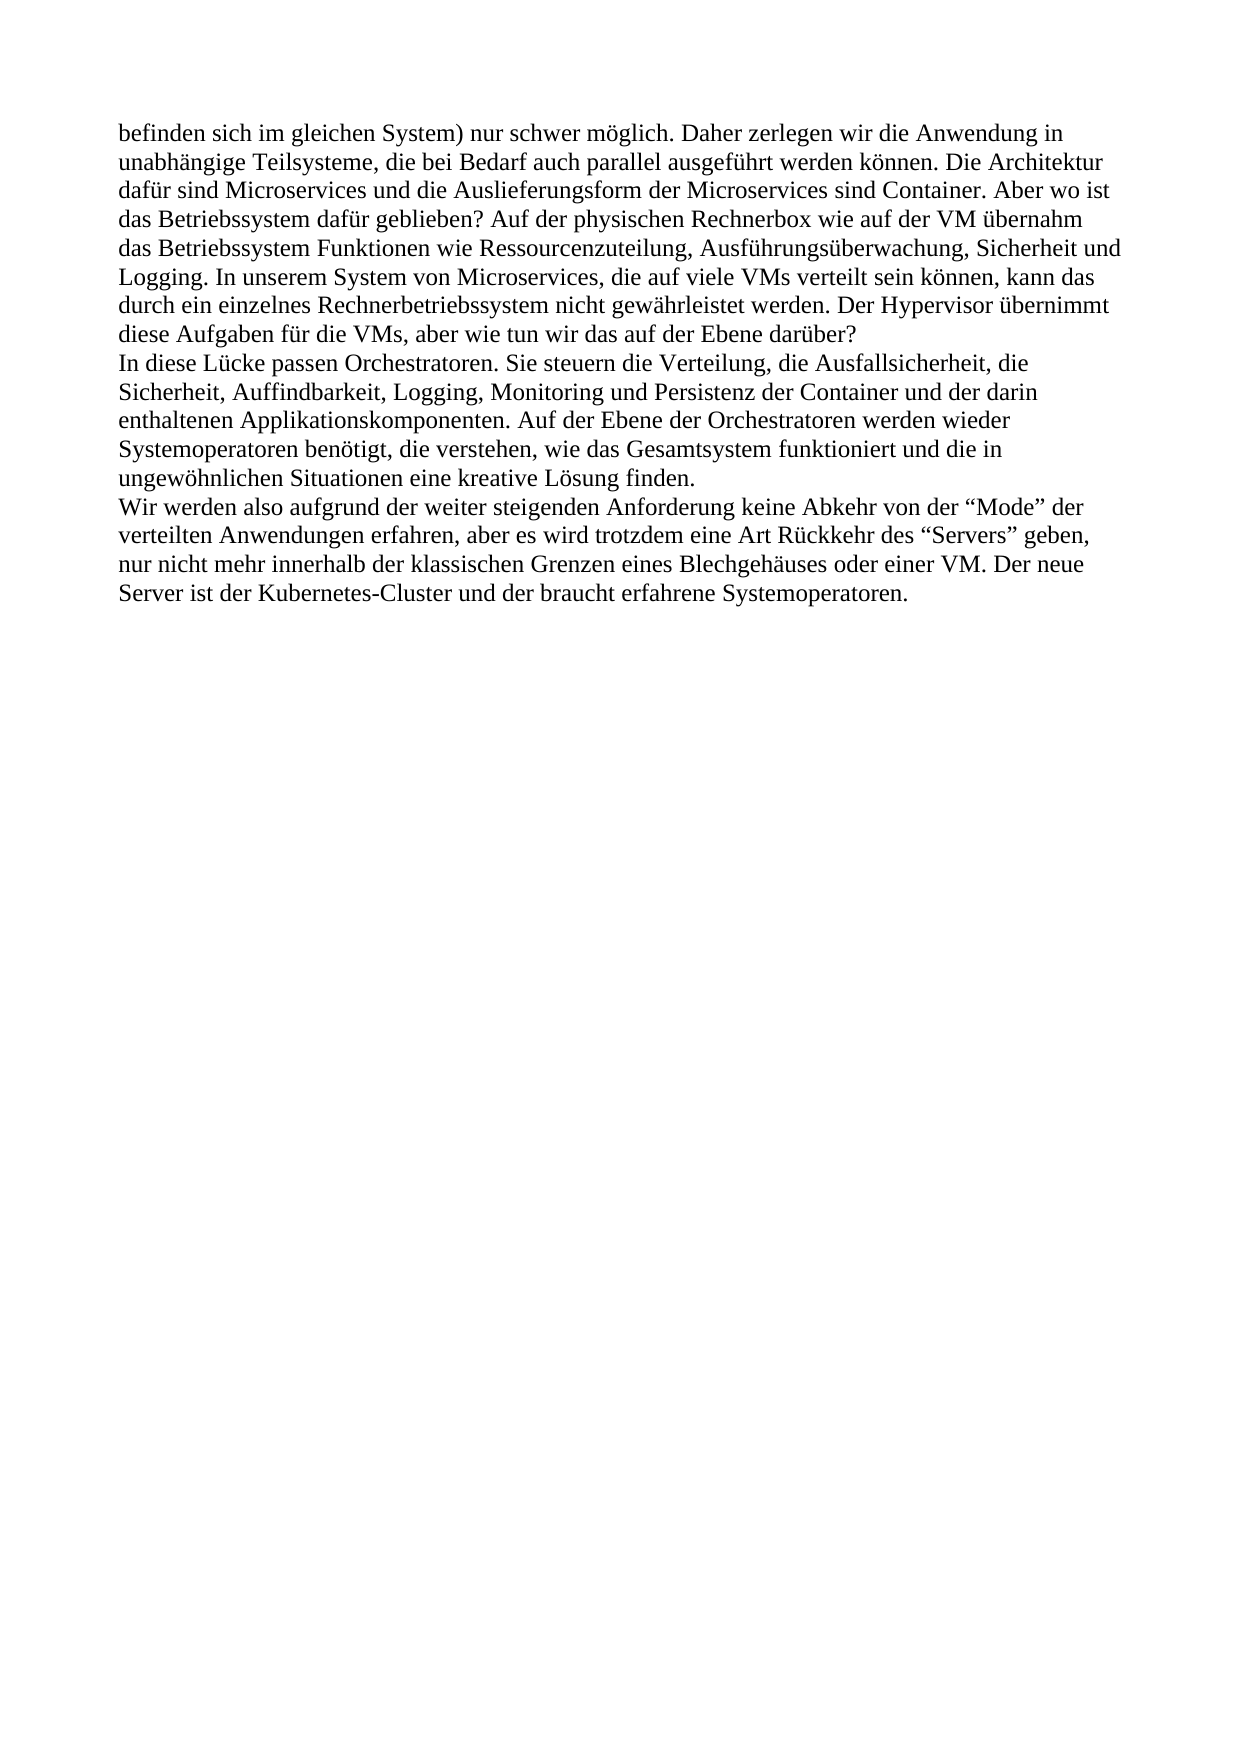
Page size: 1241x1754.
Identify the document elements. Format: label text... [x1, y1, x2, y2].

text befinden sich im gleichen System) nur schwer möglich. Daher zerlegen wir die Anwendung in unabhängige Teilsysteme, die bei Bedarf auch parallel ausgeführt werden können. Die Architektur dafür sind Microservices und die Auslieferungsform der Microservices sind Container. Aber wo ist das Betriebssystem dafür geblieben? Auf der physischen Rechnerbox wie auf der VM übernahm das Betriebssystem Funktionen wie Ressourcenzuteilung, Ausführungsüberwachung, Sicherheit und Logging. In unserem System von Microservices, die auf viele VMs verteilt sein können, kann das durch ein einzelnes Rechnerbetriebssystem nicht gewährleistet werden. Der Hypervisor übernimmt diese Aufgaben für die VMs, aber wie tun wir das auf der Ebene darüber? [118, 118, 1122, 348]
text Wir werden also aufgrund der weiter steigenden Anforderung keine Abkehr von der “Mode” der verteilten Anwendungen erfahren, aber es wird trotzdem eine Art Rückkehr des “Servers” geben, nur nicht mehr innerhalb der klassischen Grenzen eines Blechgehäuses oder einer VM. Der neue Server ist der Kubernetes-Cluster und der braucht erfahrene Systemoperatoren. [118, 492, 1122, 607]
text In diese Lücke passen Orchestratoren. Sie steuern die Verteilung, die Ausfallsicherheit, die Sicherheit, Auffindbarkeit, Logging, Monitoring und Persistenz der Container und der darin enthaltenen Applikationskomponenten. Auf der Ebene der Orchestratoren werden wieder Systemoperatoren benötigt, die verstehen, wie das Gesamtsystem funktioniert und die in ungewöhnlichen Situationen eine kreative Lösung finden. [118, 348, 1122, 492]
